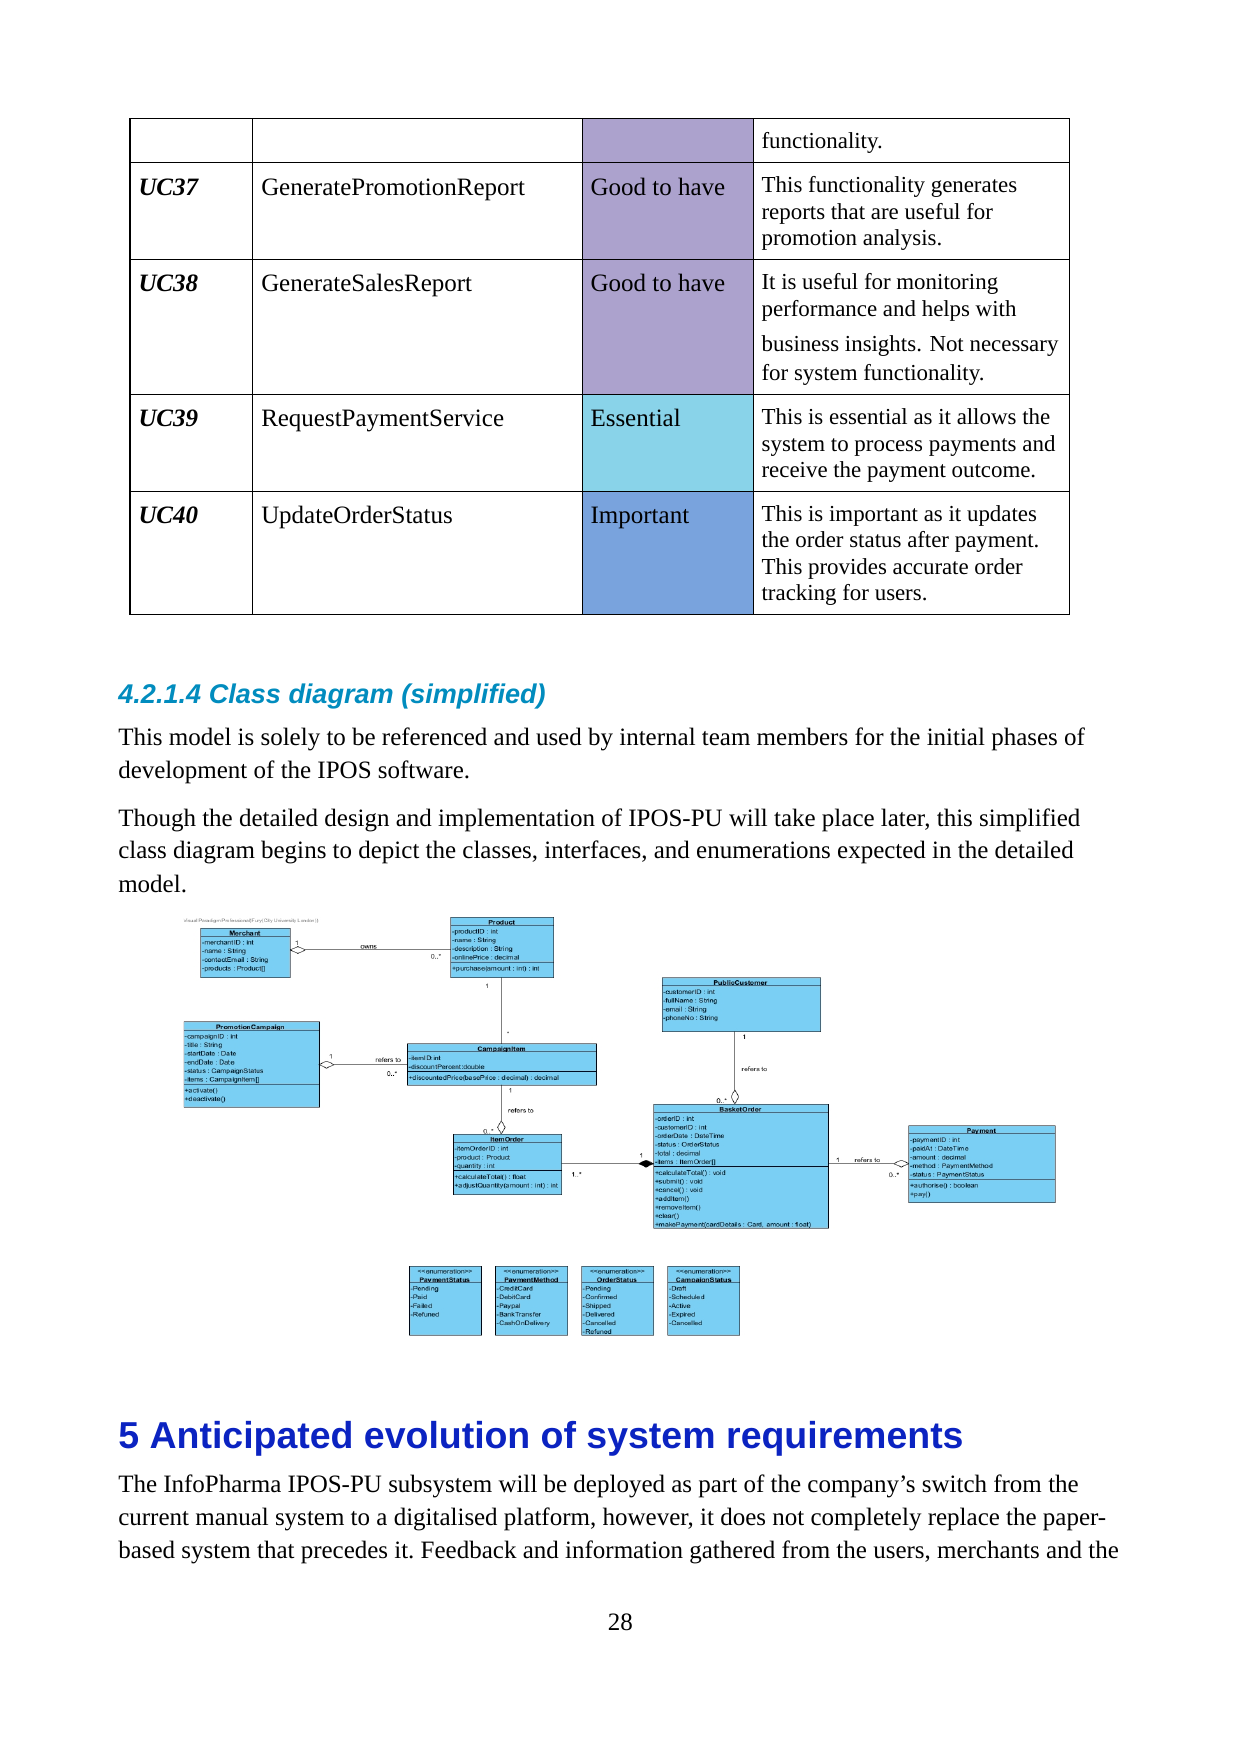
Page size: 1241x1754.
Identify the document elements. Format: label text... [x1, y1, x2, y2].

subtitle Anticipated evolution of system requirements [118, 1413, 1122, 1457]
table_cell GenerateSalesReport [253, 260, 582, 394]
table_cell This functionality generates reports that are useful for promotion analysis. [754, 163, 1069, 259]
table_cell RequestPaymentService [253, 395, 582, 491]
text The InfoPharma IPOS-PU subsystem will be deployed as part of the company’s switch from the current manual system to a digitalised platform, however, it does not completely replace the paper-based system that precedes it. Feedback and information gathered from the users, merchants and the [118, 1469, 1122, 1564]
table_cell functionality. [754, 119, 1069, 162]
table_cell Essential [583, 395, 753, 491]
subtitle Class diagram (simplified) [118, 678, 1122, 709]
table_cell [253, 119, 582, 162]
table_cell GeneratePromotionReport [253, 163, 582, 259]
picture [183, 916, 1057, 1337]
table_cell UpdateOrderStatus [253, 492, 582, 614]
table_cell [583, 119, 753, 162]
table_cell UC39 [131, 395, 252, 491]
text This model is solely to be referenced and used by internal team members for the initial phases of development of the IPOS software. [118, 722, 1122, 784]
table_cell Good to have [583, 260, 753, 394]
table_cell It is useful for monitoring performance and helps with business insights. Not necessary for system functionality. [754, 260, 1069, 394]
table_cell [131, 119, 252, 162]
table_cell Important [583, 492, 753, 614]
table_cell This is important as it updates the order status after payment. This provides accurate order tracking for users. [754, 492, 1069, 614]
table_cell This is essential as it allows the system to process payments and receive the payment outcome. [754, 395, 1069, 491]
table_cell UC40 [131, 492, 252, 614]
text Though the detailed design and implementation of IPOS-PU will take place later, this simplified class diagram begins to depict the classes, interfaces, and enumerations expected in the detailed model. [118, 803, 1122, 897]
table_cell UC37 [131, 163, 252, 259]
table_cell UC38 [131, 260, 252, 394]
table_cell Good to have [583, 163, 753, 259]
